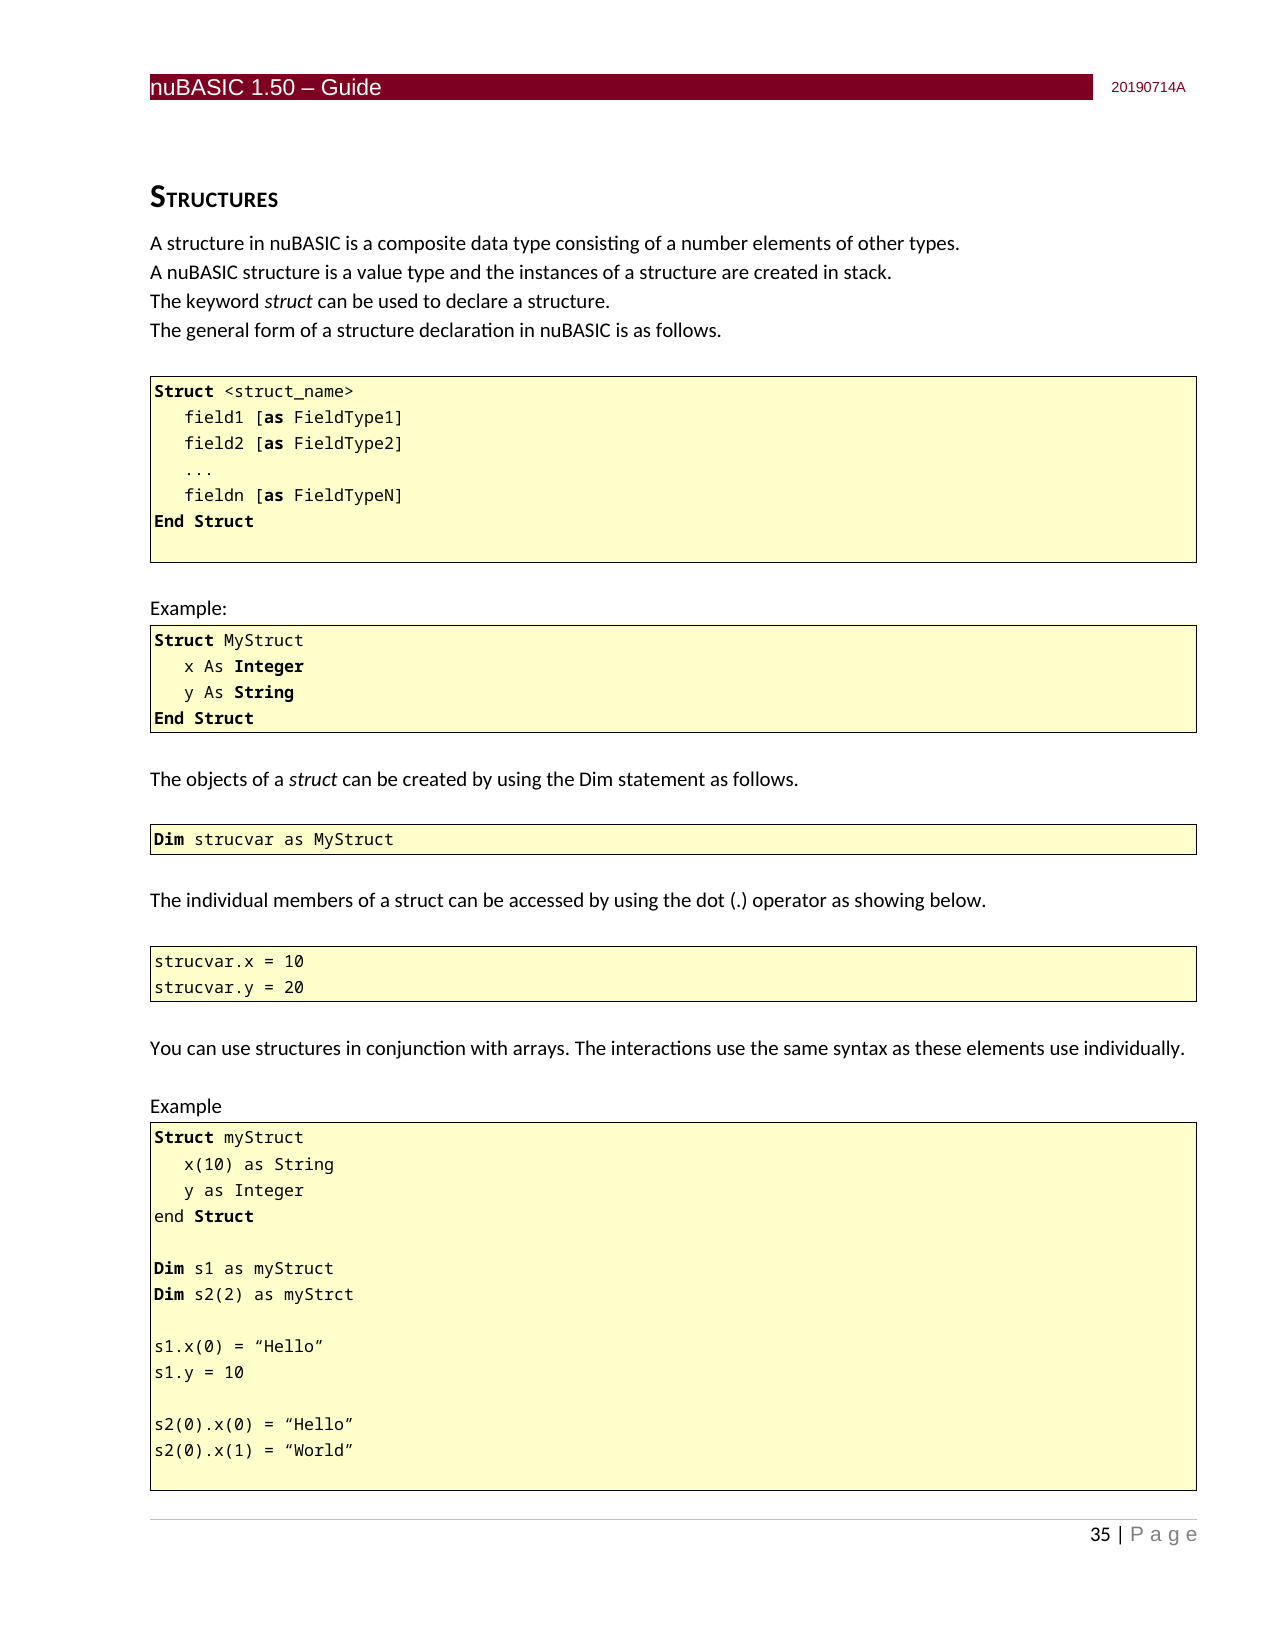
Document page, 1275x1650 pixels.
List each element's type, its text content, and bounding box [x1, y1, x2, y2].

text A nuBASIC structure is a value type and the instances of a structure are created in stack. [150, 259, 1197, 285]
list field2 [as FieldType2] [151, 428, 1196, 454]
list Dim s2(2) as myStrct [151, 1278, 1196, 1304]
list s2(0).x(1) = “World” [151, 1435, 1196, 1461]
list ... [151, 454, 1196, 480]
list s1.y = 10 [151, 1357, 1196, 1383]
list Dim s1 as myStruct [151, 1252, 1196, 1278]
list fieldn [as FieldTypeN] [151, 480, 1196, 506]
list Struct <struct_name> [151, 377, 1196, 402]
subtitle Structures [150, 175, 1197, 216]
list strucvar.x = 10 [151, 947, 1196, 972]
list Dim strucvar as MyStruct [151, 825, 1196, 854]
list x As Integer [151, 651, 1196, 677]
text The general form of a structure declaration in nuBASIC is as follows. [150, 318, 1197, 343]
list x(10) as String [151, 1148, 1196, 1174]
text The objects of a struct can be created by using the Dim statement as follows. [150, 766, 1197, 791]
text Example: [150, 595, 1197, 621]
list strucvar.y = 20 [151, 972, 1196, 1001]
list End Struct [151, 703, 1196, 732]
list Struct myStruct [151, 1123, 1196, 1148]
list Struct MyStruct [151, 626, 1196, 651]
list y As String [151, 677, 1196, 703]
list s2(0).x(0) = “Hello” [151, 1409, 1196, 1435]
text Example [150, 1093, 1197, 1118]
list s1.x(0) = “Hello” [151, 1331, 1196, 1357]
text You can use structures in conjunction with arrays. The interactions use the same syntax as these elements use individually. [150, 1035, 1197, 1060]
text The individual members of a struct can be accessed by using the dot (.) operator as showing below. [150, 887, 1197, 913]
list End Struct [151, 506, 1196, 532]
text A structure in nuBASIC is a composite data type consisting of a number elements of other types. [150, 230, 1197, 256]
list field1 [as FieldType1] [151, 402, 1196, 428]
text The keyword struct can be used to declare a structure. [150, 288, 1197, 314]
list end Struct [151, 1200, 1196, 1226]
list y as Integer [151, 1174, 1196, 1200]
